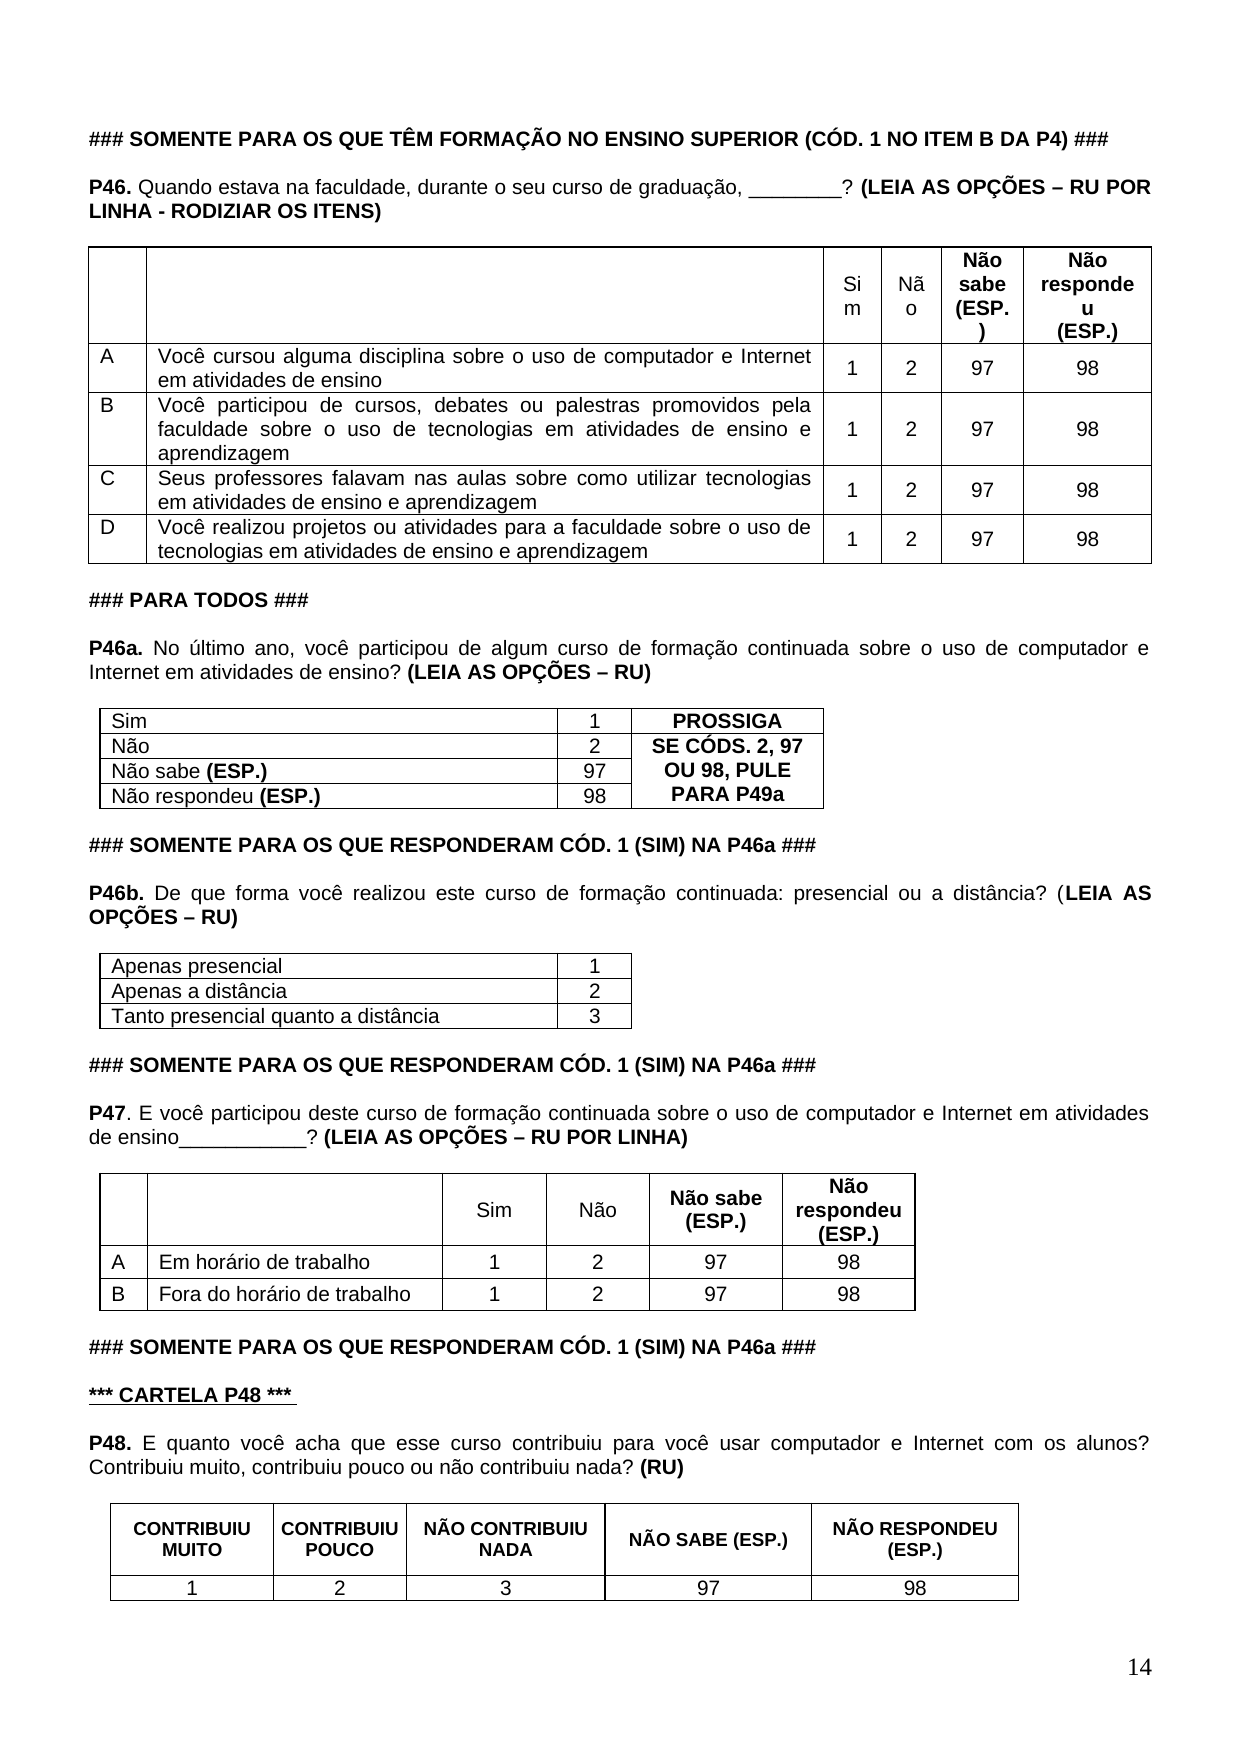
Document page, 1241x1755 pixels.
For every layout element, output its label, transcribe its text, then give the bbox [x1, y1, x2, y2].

table_cell 98 [1024, 515, 1151, 563]
table_header Não respondeu (ESP.) [783, 1174, 914, 1245]
table_cell 2 [558, 734, 631, 758]
table_header CONTRIBUIU MUITO [111, 1504, 273, 1575]
table_cell Você cursou alguma disciplina sobre o uso de computador e Internet em atividades de ensino [147, 344, 823, 392]
table_cell 98 [1024, 344, 1151, 392]
table_cell 2 [882, 393, 941, 465]
table_cell 2 [882, 466, 941, 514]
text ### SOMENTE PARA OS QUE RESPONDERAM CÓD. 1 (SIM) NA P46a ### [89, 1053, 1152, 1077]
text ### SOMENTE PARA OS QUE TÊM FORMAÇÃO NO ENSINO SUPERIOR (CÓD. 1 NO ITEM B DA P4) ### [89, 127, 1152, 151]
table_cell Tanto presencial quanto a distância [101, 1004, 557, 1028]
text P47. E você participou deste curso de formação continuada sobre o uso de computador e Internet em atividades de ensino___________? (LEIA AS OPÇÕES – RU POR LINHA) [89, 1101, 1152, 1148]
table_cell 97 [942, 393, 1023, 465]
table_cell Você participou de cursos, debates ou palestras promovidos pela faculdade sobre o uso de tecnologias em atividades de ensino e aprendizagem [147, 393, 823, 465]
table_cell 97 [650, 1279, 782, 1310]
table_cell Apenas a distância [101, 979, 557, 1003]
table_cell 97 [606, 1576, 811, 1600]
table_cell 97 [942, 515, 1023, 563]
table_cell Não respondeu (ESP.) [101, 784, 557, 808]
text *** CARTELA P48 *** [89, 1383, 1152, 1407]
table_cell 97 [558, 759, 631, 783]
table_cell 3 [407, 1576, 604, 1600]
table_cell Não sabe (ESP.) [101, 759, 557, 783]
table_cell 98 [812, 1576, 1018, 1600]
text P46. Quando estava na faculdade, durante o seu curso de graduação, ________? (LEIA AS OPÇÕES – RU POR LINHA - RODIZIAR OS ITENS) [89, 174, 1152, 222]
table_cell 1 [824, 344, 881, 392]
table_cell 2 [547, 1246, 649, 1278]
table_cell 2 [882, 344, 941, 392]
table_cell 98 [783, 1246, 914, 1278]
table_cell SE CÓDS. 2, 97 OU 98, PULE PARA P49a [632, 734, 823, 808]
table_header Não sabe (ESP.) [942, 248, 1023, 343]
table_cell Seus professores falavam nas aulas sobre como utilizar tecnologias em atividades de ensino e aprendizagem [147, 466, 823, 514]
table_cell 3 [558, 1004, 631, 1028]
table_cell 1 [824, 466, 881, 514]
text P48. E quanto você acha que esse curso contribuiu para você usar computador e Internet com os alunos? Contribuiu muito, contribuiu pouco ou não contribuiu nada? (RU) [89, 1431, 1152, 1479]
table_cell 2 [547, 1279, 649, 1310]
table_header 1 [558, 709, 631, 733]
table_header Apenas presencial [101, 954, 557, 978]
table_cell 97 [942, 466, 1023, 514]
table_header Sim [443, 1174, 546, 1245]
table_header [148, 1174, 442, 1245]
table_cell 1 [824, 393, 881, 465]
table_cell A [101, 1246, 147, 1278]
table_header PROSSIGA [632, 709, 823, 733]
table_cell 1 [443, 1279, 546, 1310]
text ### PARA TODOS ### [89, 588, 1152, 612]
table_header Não respondeu (ESP.) [1024, 248, 1151, 343]
table_cell 97 [942, 344, 1023, 392]
table_cell C [89, 466, 146, 514]
table_cell 98 [1024, 393, 1151, 465]
table_cell 97 [650, 1246, 782, 1278]
table_header 1 [558, 954, 631, 978]
table_cell A [89, 344, 146, 392]
table_header Sim [101, 709, 557, 733]
table_cell Em horário de trabalho [148, 1246, 442, 1278]
table_cell 1 [824, 515, 881, 563]
table_cell 1 [443, 1246, 546, 1278]
table_header Não sabe (ESP.) [650, 1174, 782, 1245]
table_header NÃO RESPONDEU (ESP.) [812, 1504, 1018, 1575]
table_cell 2 [274, 1576, 406, 1600]
table_header Não [882, 248, 941, 343]
table_cell D [89, 515, 146, 563]
text ### SOMENTE PARA OS QUE RESPONDERAM CÓD. 1 (SIM) NA P46a ### [89, 833, 1152, 857]
table_cell B [101, 1279, 147, 1310]
table_cell 98 [558, 784, 631, 808]
table_header Não [547, 1174, 649, 1245]
table_header Sim [824, 248, 881, 343]
table_header NÃO SABE (ESP.) [606, 1504, 811, 1575]
table_header [101, 1174, 147, 1245]
table_cell 1 [111, 1576, 273, 1600]
text ### SOMENTE PARA OS QUE RESPONDERAM CÓD. 1 (SIM) NA P46a ### [89, 1335, 1152, 1359]
table_cell 98 [783, 1279, 914, 1310]
table_cell Você realizou projetos ou atividades para a faculdade sobre o uso de tecnologias em atividades de ensino e aprendizagem [147, 515, 823, 563]
text P46b. De que forma você realizou este curso de formação continuada: presencial ou a distância? (LEIA AS OPÇÕES – RU) [89, 881, 1152, 929]
table_header NÃO CONTRIBUIU NADA [407, 1504, 604, 1575]
table_cell 2 [882, 515, 941, 563]
table_cell Não [101, 734, 557, 758]
text P46a. No último ano, você participou de algum curso de formação continuada sobre o uso de computador e Internet em atividades de ensino? (LEIA AS OPÇÕES – RU) [89, 636, 1152, 684]
table_cell B [89, 393, 146, 465]
table_cell Fora do horário de trabalho [148, 1279, 442, 1310]
table_header CONTRIBUIU POUCO [274, 1504, 406, 1575]
table_cell 2 [558, 979, 631, 1003]
table_cell 98 [1024, 466, 1151, 514]
table_header [147, 248, 823, 343]
table_header [89, 248, 146, 343]
